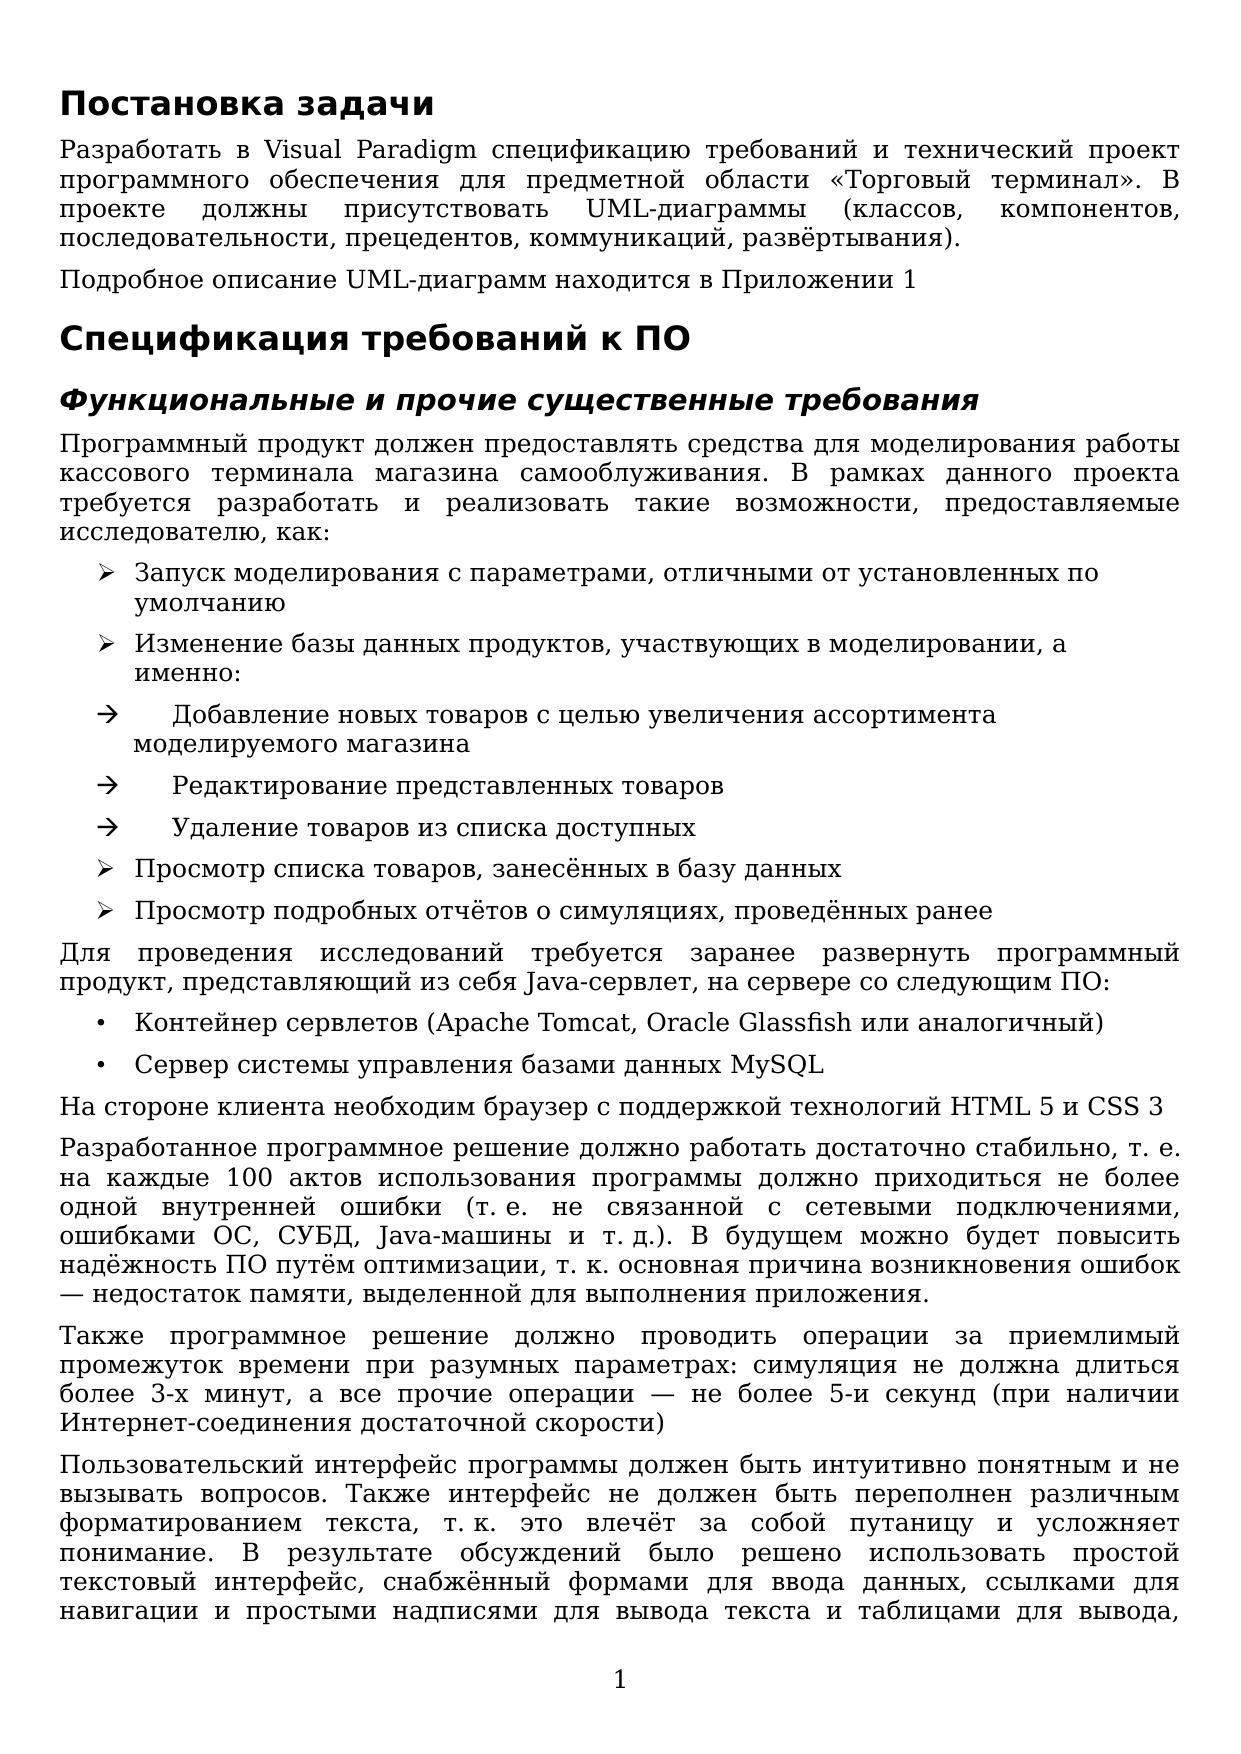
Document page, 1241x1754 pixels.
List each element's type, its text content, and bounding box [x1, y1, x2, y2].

text Программный продукт должен предоставлять средства для моделирования работы кассового терминала магазина самооблуживания. В рамках данного проекта требуется разработать и реализовать такие возможности, предоставляемые исследователю, как: [59, 429, 1181, 546]
subtitle Спецификация требований к ПО [59, 319, 1181, 358]
list Просмотр списка товаров, занесённых в базу данных [95, 854, 1181, 884]
text Также программное решение должно проводить операции за приемлимый промежуток времени при разумных параметрах: симуляция не должна длиться более 3-х минут, а все прочие операции — не более 5-и секунд (при наличии Интернет-соединения достаточной скорости) [59, 1321, 1181, 1438]
list Просмотр подробных отчётов о симуляциях, проведённых ранее [95, 896, 1181, 925]
list Удаление товаров из списка доступных [95, 813, 1181, 842]
list Редактирование представленных товаров [95, 771, 1181, 800]
text На стороне клиента необходим браузер с поддержкой технологий HTML 5 и CSS 3 [59, 1092, 1181, 1121]
list Запуск моделирования с параметрами, отличными от установленных по умолчанию [97, 559, 1181, 617]
list Изменение базы данных продуктов, участвующих в моделировании, а именно: [97, 629, 1181, 688]
text Разработать в Visual Paradigm спецификацию требований и технический проект программного обеспечения для предметной области «Торговый терминал». В проекте должны присутствовать UML-диаграммы (классов, компонентов, последовательности, прецедентов, коммуникаций, развёртывания). [59, 136, 1181, 252]
text Для проведения исследований требуется заранее развернуть программный продукт, представляющий из себя Java-сервлет, на сервере со следующим ПО: [59, 938, 1181, 996]
text Пользовательский интерфейс программы должен быть интуитивно понятным и не вызывать вопросов. Также интерфейс не должен быть переполнен различным форматированием текста, т. к. это влечёт за собой путаницу и усложняет понимание. В результате обсуждений было решено использовать простой текстовый интерфейс, снабжённый формами для ввода данных, ссылками для навигации и простыми надписями для вывода текста и таблицами для вывода, [59, 1450, 1181, 1625]
list Контейнер сервлетов (Apache Tomcat, Oracle Glassfish или аналогичный) [97, 1009, 1181, 1038]
text Разработанное программное решение должно работать достаточно стабильно, т. е. на каждые 100 актов использования программы должно приходиться не более одной внутренней ошибки (т. е. не связанной с сетевыми подключениями, ошибками ОС, СУБД, Java-машины и т. д.). В будущем можно будет повысить надёжность ПО путём оптимизации, т. к. основная причина возникновения ошибок — недостаток памяти, выделенной для выполнения приложения. [59, 1134, 1181, 1309]
list Добавление новых товаров с целью увеличения ассортимента моделируемого магазина [95, 700, 1181, 759]
subtitle Функциональные и прочие существенные требования [59, 383, 1181, 417]
text Подробное описание UML-диаграмм находится в Приложении 1 [59, 265, 1181, 294]
subtitle Постановка задачи [59, 84, 1181, 123]
list Сервер системы управления базами данных MySQL [97, 1050, 1181, 1079]
